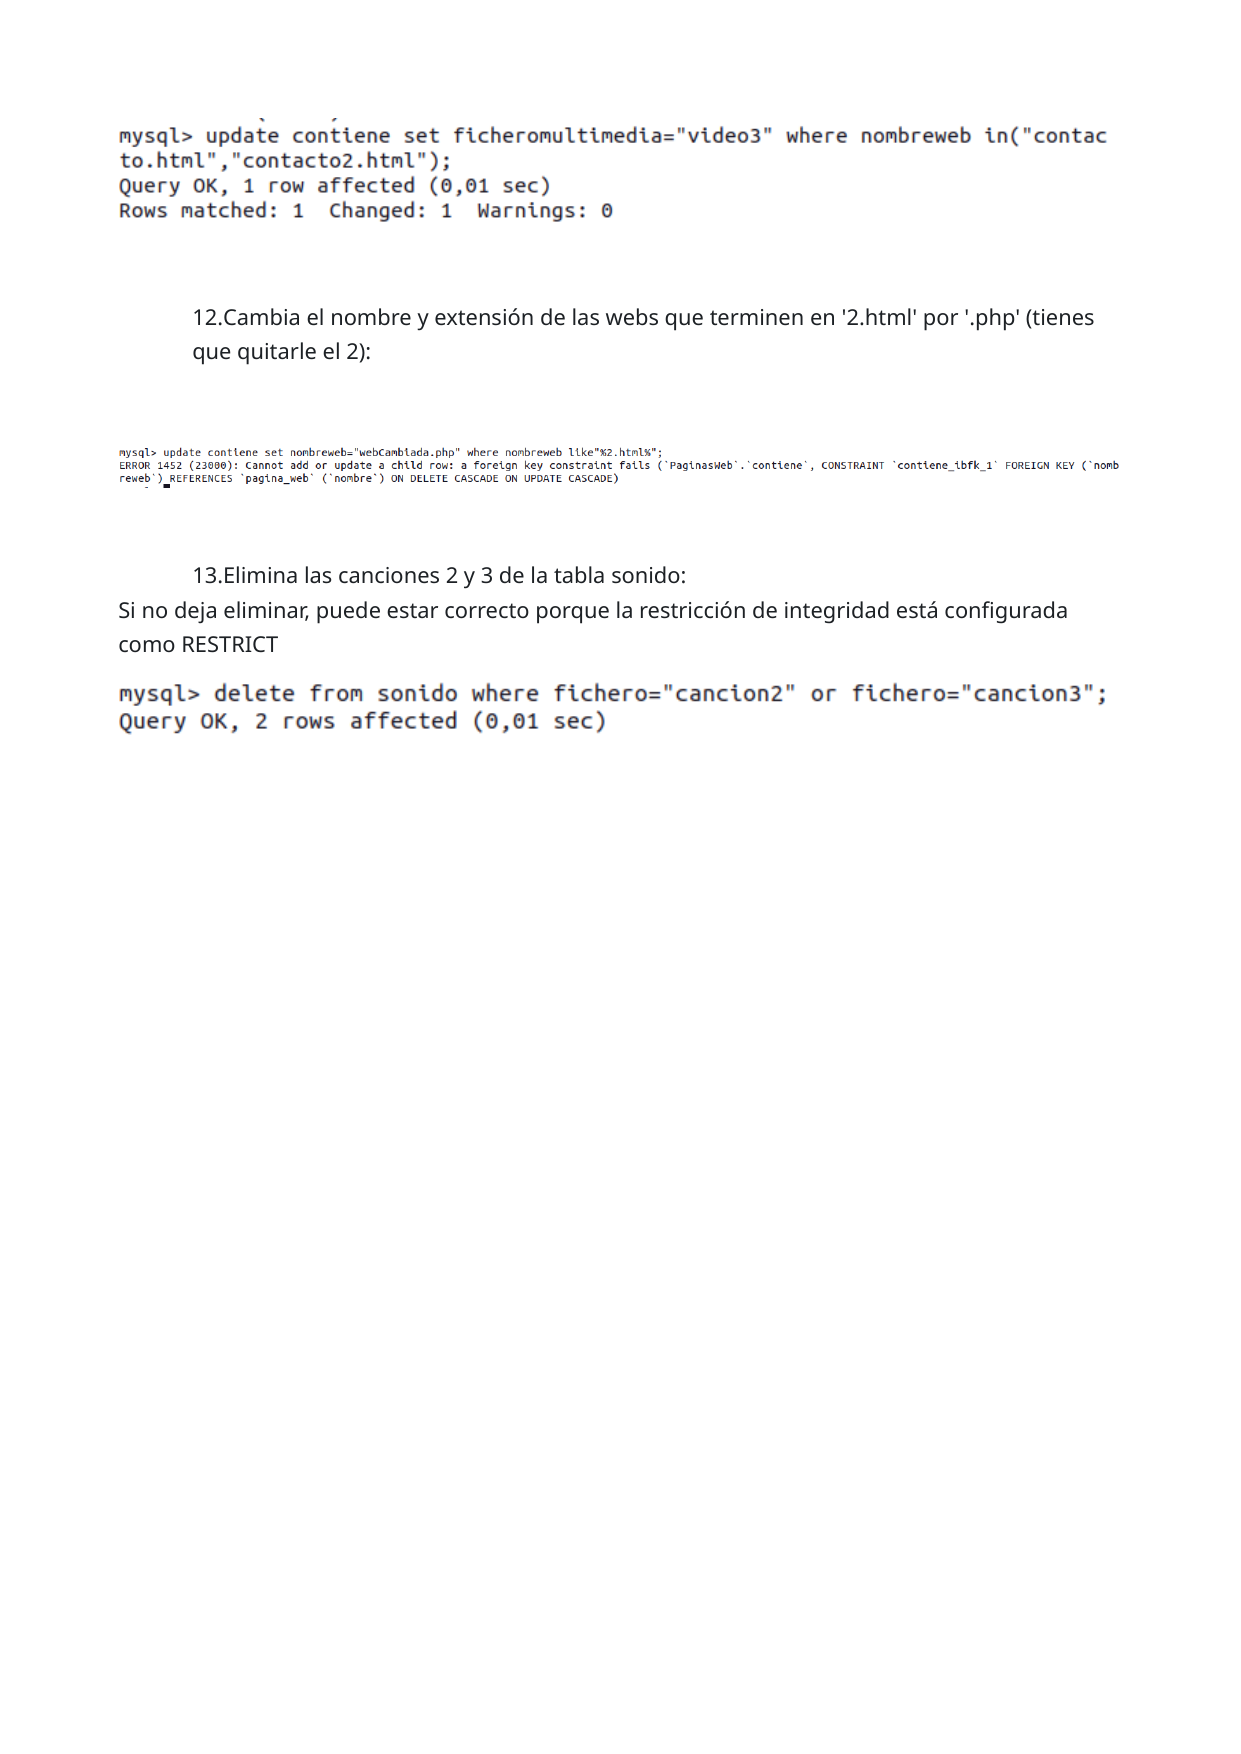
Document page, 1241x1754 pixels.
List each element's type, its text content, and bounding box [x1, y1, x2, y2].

list Elimina las canciones 2 y 3 de la tabla sonido: [118, 560, 1122, 590]
picture [118, 438, 1123, 488]
text Si no deja eliminar, puede estar correcto porque la restricción de integridad está configurada como RESTRICT [118, 594, 1122, 658]
picture [118, 118, 1123, 230]
picture [118, 677, 1123, 741]
list Cambia el nombre y extensión de las webs que terminen en '2.html' por '.php' (tienes que quitarle el 2): [118, 302, 1122, 366]
